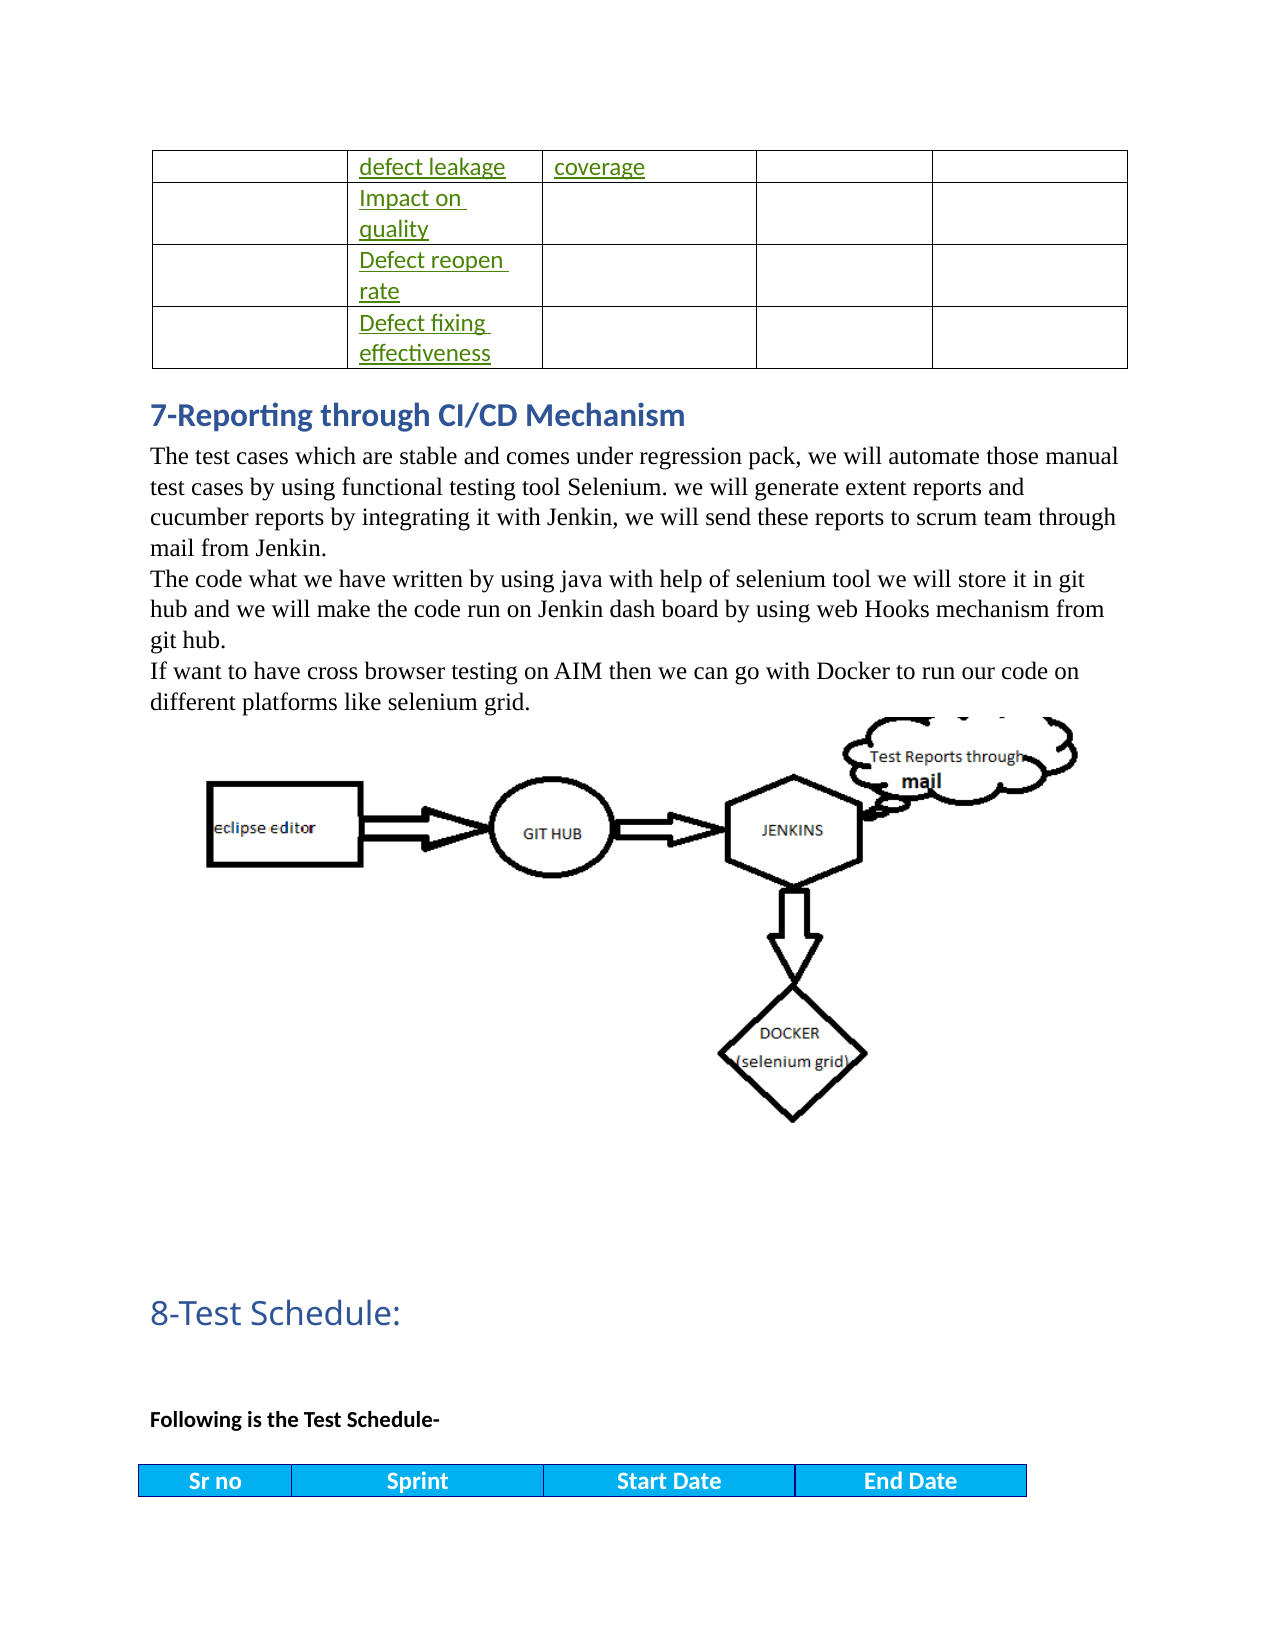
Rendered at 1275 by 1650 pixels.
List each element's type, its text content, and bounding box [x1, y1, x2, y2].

table_cell Defect fixing effectiveness [348, 307, 542, 368]
table_cell [153, 245, 347, 306]
table_header End Date [796, 1465, 1026, 1496]
text 7-Reporting through CI/CD Mechanism [150, 394, 1080, 434]
table_header Start Date [544, 1465, 794, 1496]
table_cell [933, 183, 1127, 244]
table_cell coverage [543, 151, 756, 182]
table_cell [933, 307, 1127, 368]
table_cell [757, 307, 932, 368]
subtitle 8-Test Schedule: [150, 1289, 1125, 1335]
table_cell Impact on quality [348, 183, 542, 244]
table_cell [153, 183, 347, 244]
table_cell Defect reopen rate [348, 245, 542, 306]
text The code what we have written by using java with help of selenium tool we will store it in git hub and we will make the code run on Jenkin dash board by using web Hooks mechanism from git hub. [150, 564, 1125, 654]
text If want to have cross browser testing on AIM then we can go with Docker to run our code on different platforms like selenium grid. [150, 656, 1125, 715]
table_cell [543, 183, 756, 244]
table_cell [757, 245, 932, 306]
table_cell [543, 245, 756, 306]
picture [150, 717, 1133, 1263]
table_cell [153, 307, 347, 368]
table_cell [153, 151, 347, 182]
table_cell [543, 307, 756, 368]
table_header Sprint [292, 1465, 543, 1496]
table_cell [933, 245, 1127, 306]
table_cell defect leakage [348, 151, 542, 182]
table_header Sr no [139, 1465, 291, 1496]
table_cell [757, 183, 932, 244]
table_cell [933, 151, 1127, 182]
text The test cases which are stable and comes under regression pack, we will automate those manual test cases by using functional testing tool Selenium. we will generate extent reports and cucumber reports by integrating it with Jenkin, we will send these reports to scrum team through mail from Jenkin. [150, 441, 1125, 562]
text Following is the Test Schedule- [150, 1406, 1125, 1434]
table_cell [757, 151, 932, 182]
